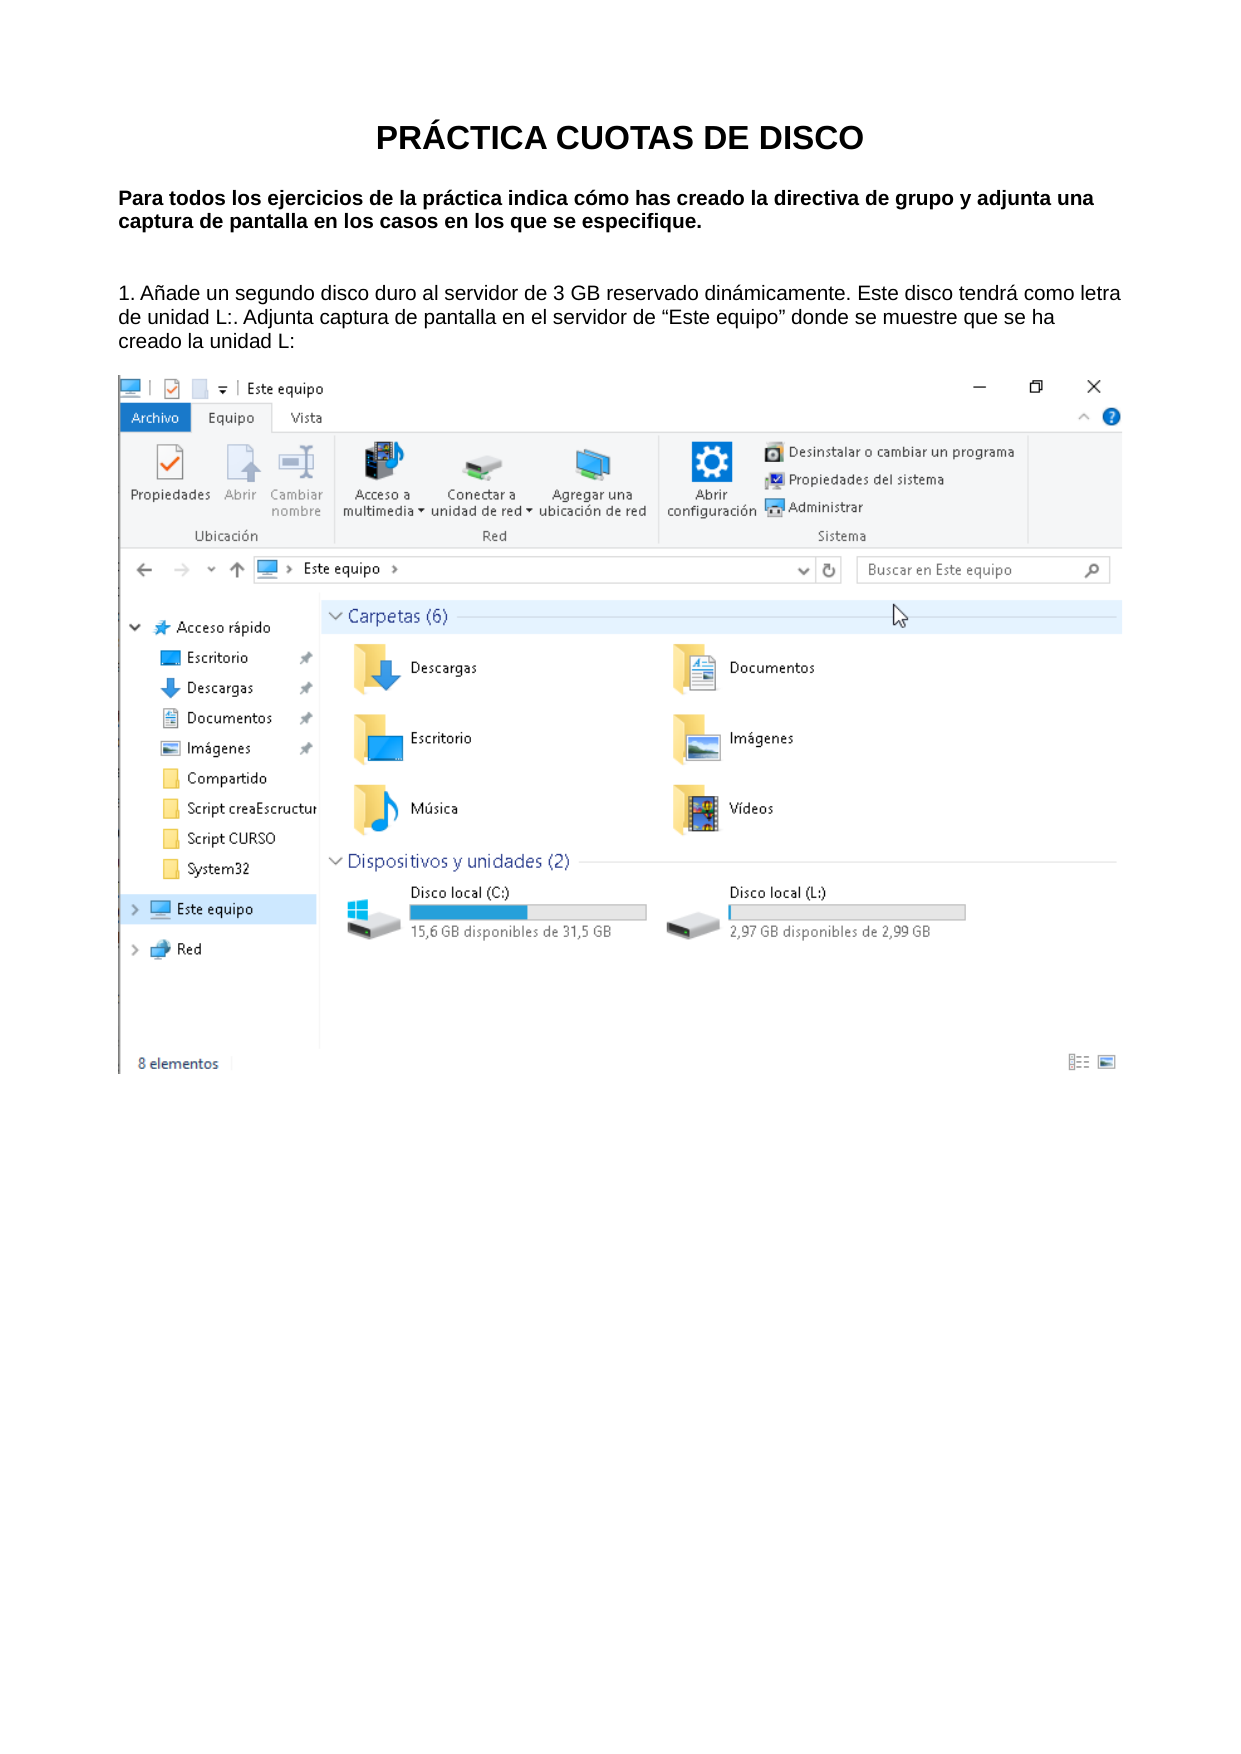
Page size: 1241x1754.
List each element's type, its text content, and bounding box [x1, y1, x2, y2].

text Para todos los ejercicios de la práctica indica cómo has creado la directiva de grupo y adjunta una captura de pantalla en los casos en los que se especifique. [118, 185, 1122, 233]
text PRÁCTICA CUOTAS DE DISCO [118, 118, 1122, 157]
text 1. Añade un segundo disco duro al servidor de 3 GB reservado dinámicamente. Este disco tendrá como letra de unidad L:. Adjunta captura de pantalla en el servidor de “Este equipo” donde se muestre que se ha creado la unidad L: [118, 281, 1122, 353]
picture [118, 375, 1123, 1074]
